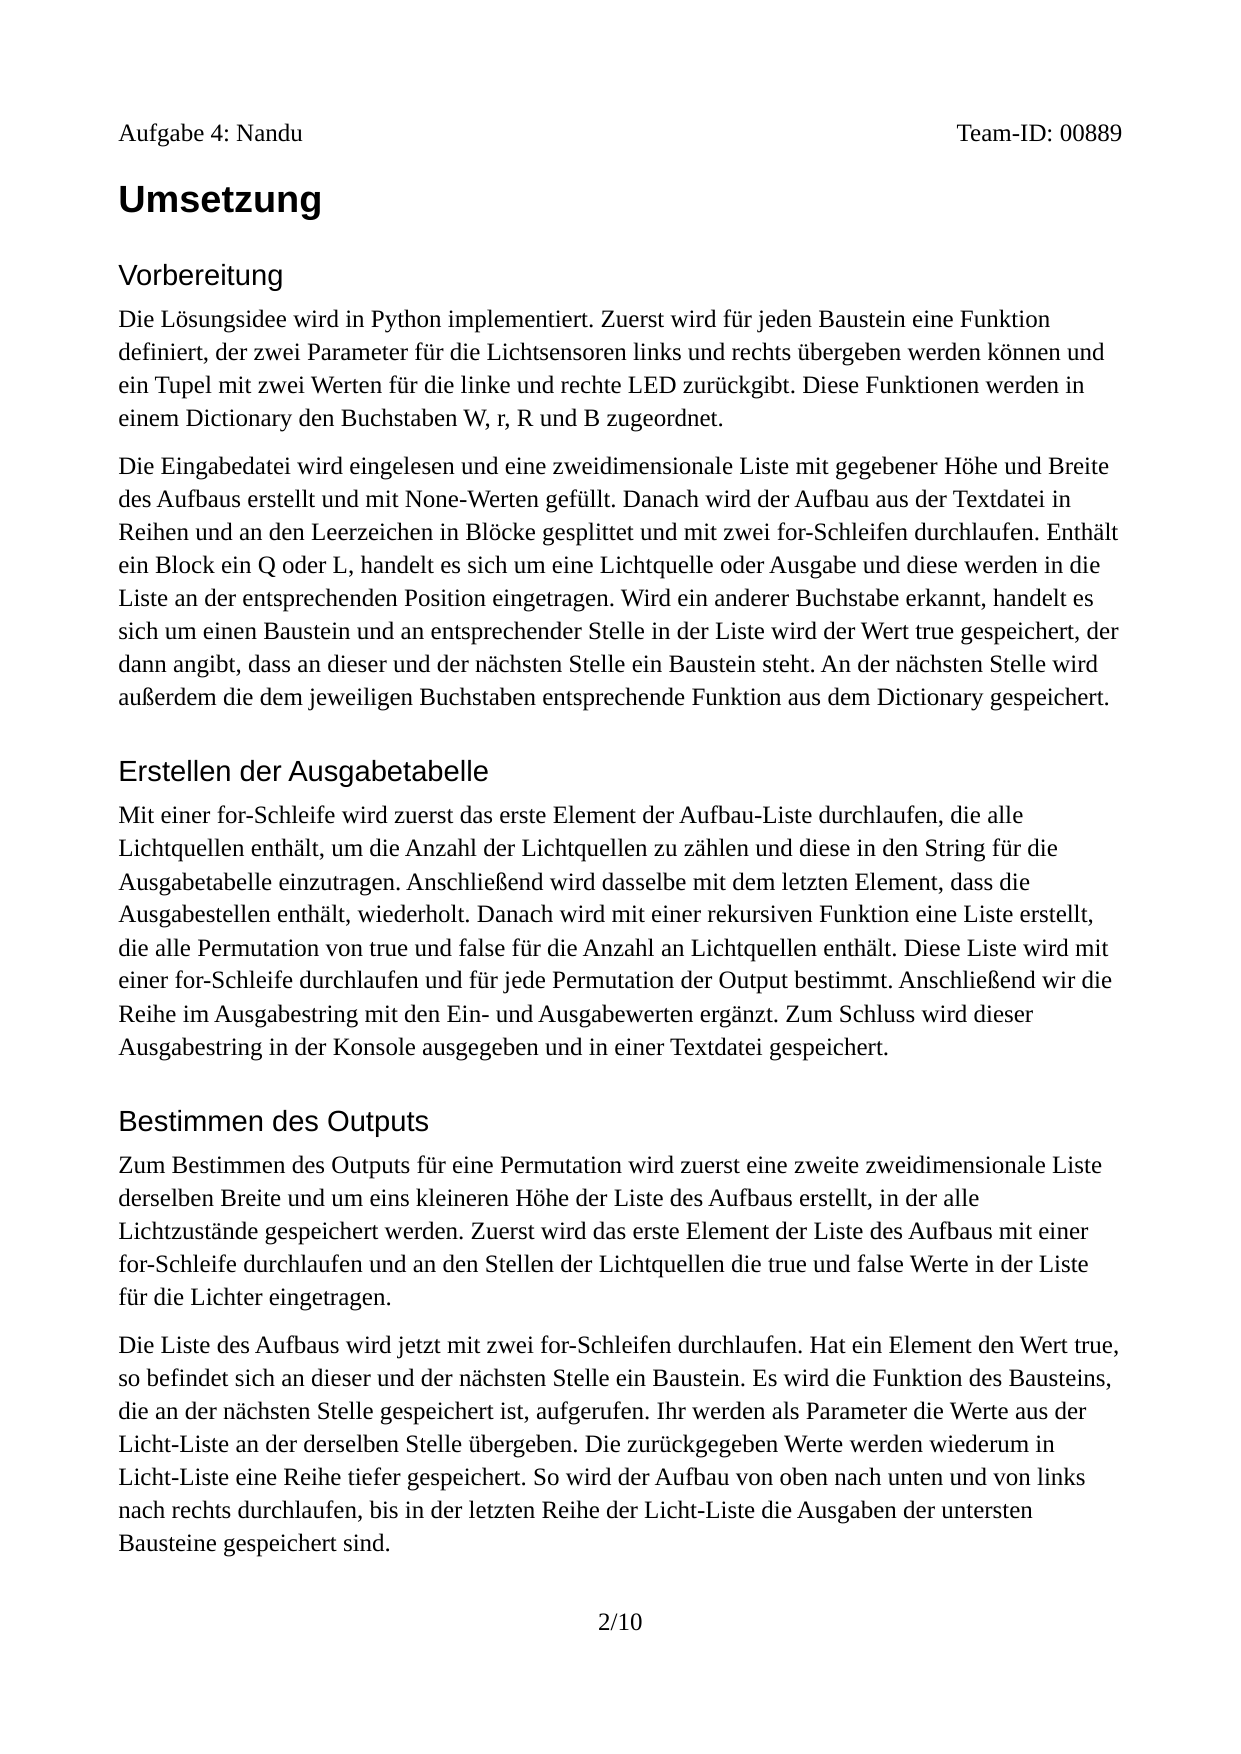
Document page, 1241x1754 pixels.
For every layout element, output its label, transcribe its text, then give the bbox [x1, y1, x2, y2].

subtitle Vorbereitung [118, 258, 1122, 292]
text Die Eingabedatei wird eingelesen und eine zweidimensionale Liste mit gegebener Höhe und Breite des Aufbaus erstellt und mit None-Werten gefüllt. Danach wird der Aufbau aus der Textdatei in Reihen und an den Leerzeichen in Blöcke gesplittet und mit zwei for-Schleifen durchlaufen. Enthält ein Block ein Q oder L, handelt es sich um eine Lichtquelle oder Ausgabe und diese werden in die Liste an der entsprechenden Position eingetragen. Wird ein anderer Buchstabe erkannt, handelt es sich um einen Baustein und an entsprechender Stelle in der Liste wird der Wert true gespeichert, der dann angibt, dass an dieser und der nächsten Stelle ein Baustein steht. An der nächsten Stelle wird außerdem die dem jeweiligen Buchstaben entsprechende Funktion aus dem Dictionary gespeichert. [118, 451, 1122, 711]
text Mit einer for-Schleife wird zuerst das erste Element der Aufbau-Liste durchlaufen, die alle Lichtquellen enthält, um die Anzahl der Lichtquellen zu zählen und diese in den String für die Ausgabetabelle einzutragen. Anschließend wird dasselbe mit dem letzten Element, dass die Ausgabestellen enthält, wiederholt. Danach wird mit einer rekursiven Funktion eine Liste erstellt, die alle Permutation von true und false für die Anzahl an Lichtquellen enthält. Diese Liste wird mit einer for-Schleife durchlaufen und für jede Permutation der Output bestimmt. Anschließend wir die Reihe im Ausgabestring mit den Ein- und Ausgabewerten ergänzt. Zum Schluss wird dieser Ausgabestring in der Konsole ausgegeben und in einer Textdatei gespeichert. [118, 801, 1122, 1060]
subtitle Erstellen der Ausgabetabelle [118, 754, 1122, 788]
text Die Liste des Aufbaus wird jetzt mit zwei for-Schleifen durchlaufen. Hat ein Element den Wert true, so befindet sich an dieser und der nächsten Stelle ein Baustein. Es wird die Funktion des Bausteins, die an der nächsten Stelle gespeichert ist, aufgerufen. Ihr werden als Parameter die Werte aus der Licht-Liste an der derselben Stelle übergeben. Die zurückgegeben Werte werden wiederum in Licht-Liste eine Reihe tiefer gespeichert. So wird der Aufbau von oben nach unten und von links nach rechts durchlaufen, bis in der letzten Reihe der Licht-Liste die Ausgaben der untersten Bausteine gespeichert sind. [118, 1330, 1122, 1557]
subtitle Bestimmen des Outputs [118, 1104, 1122, 1138]
subtitle Umsetzung [118, 177, 1122, 221]
text Die Lösungsidee wird in Python implementiert. Zuerst wird für jeden Baustein eine Funktion definiert, der zwei Parameter für die Lichtsensoren links und rechts übergeben werden können und ein Tupel mit zwei Werten für die linke und rechte LED zurückgibt. Diese Funktionen werden in einem Dictionary den Buchstaben W, r, R und B zugeordnet. [118, 304, 1122, 432]
text Zum Bestimmen des Outputs für eine Permutation wird zuerst eine zweite zweidimensionale Liste derselben Breite und um eins kleineren Höhe der Liste des Aufbaus erstellt, in der alle Lichtzustände gespeichert werden. Zuerst wird das erste Element der Liste des Aufbaus mit einer for-Schleife durchlaufen und an den Stellen der Lichtquellen die true und false Werte in der Liste für die Lichter eingetragen. [118, 1150, 1122, 1311]
